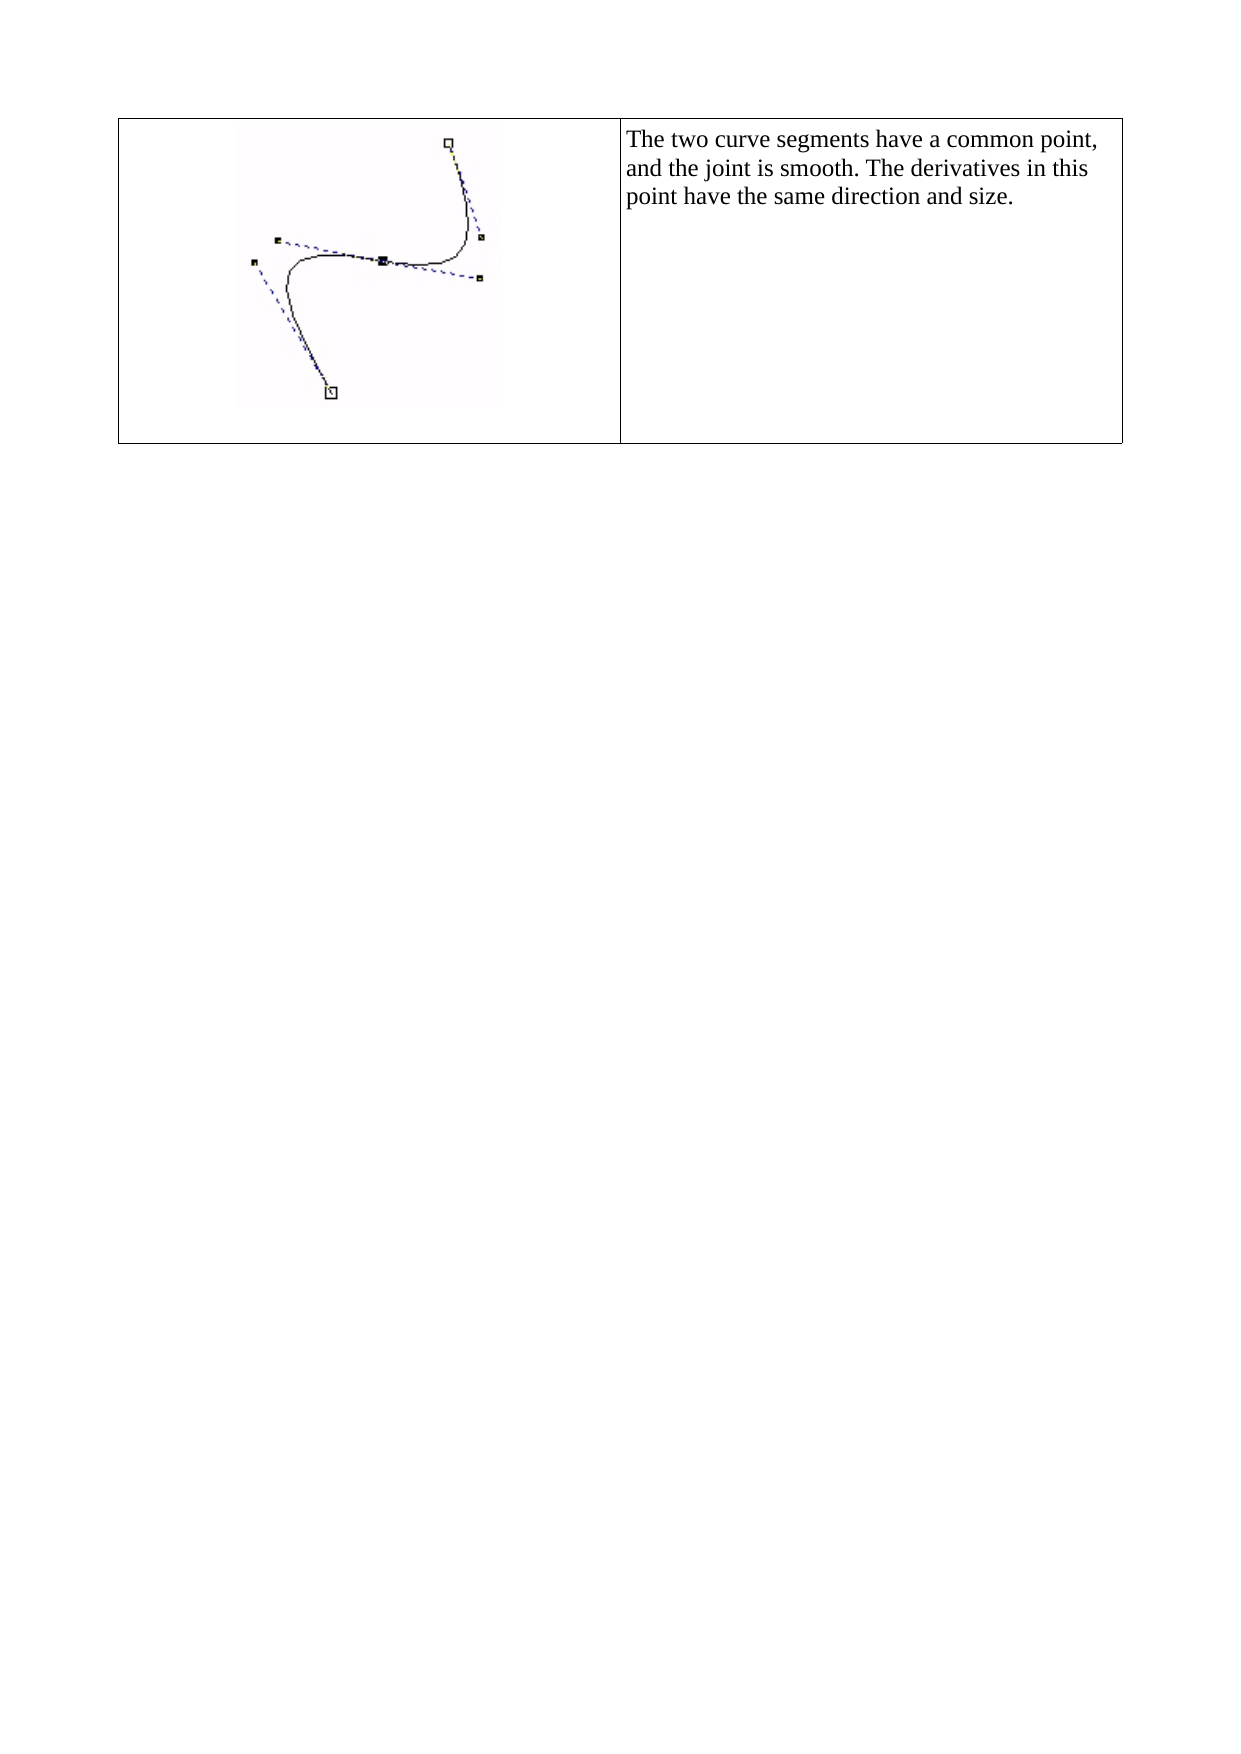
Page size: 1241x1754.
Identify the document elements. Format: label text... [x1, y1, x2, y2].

picture [236, 123, 502, 409]
table_cell The two curve segments have a common point, and the joint is smooth. The derivatives in this point have the same direction and size. [621, 119, 1122, 443]
table_cell [119, 119, 620, 443]
